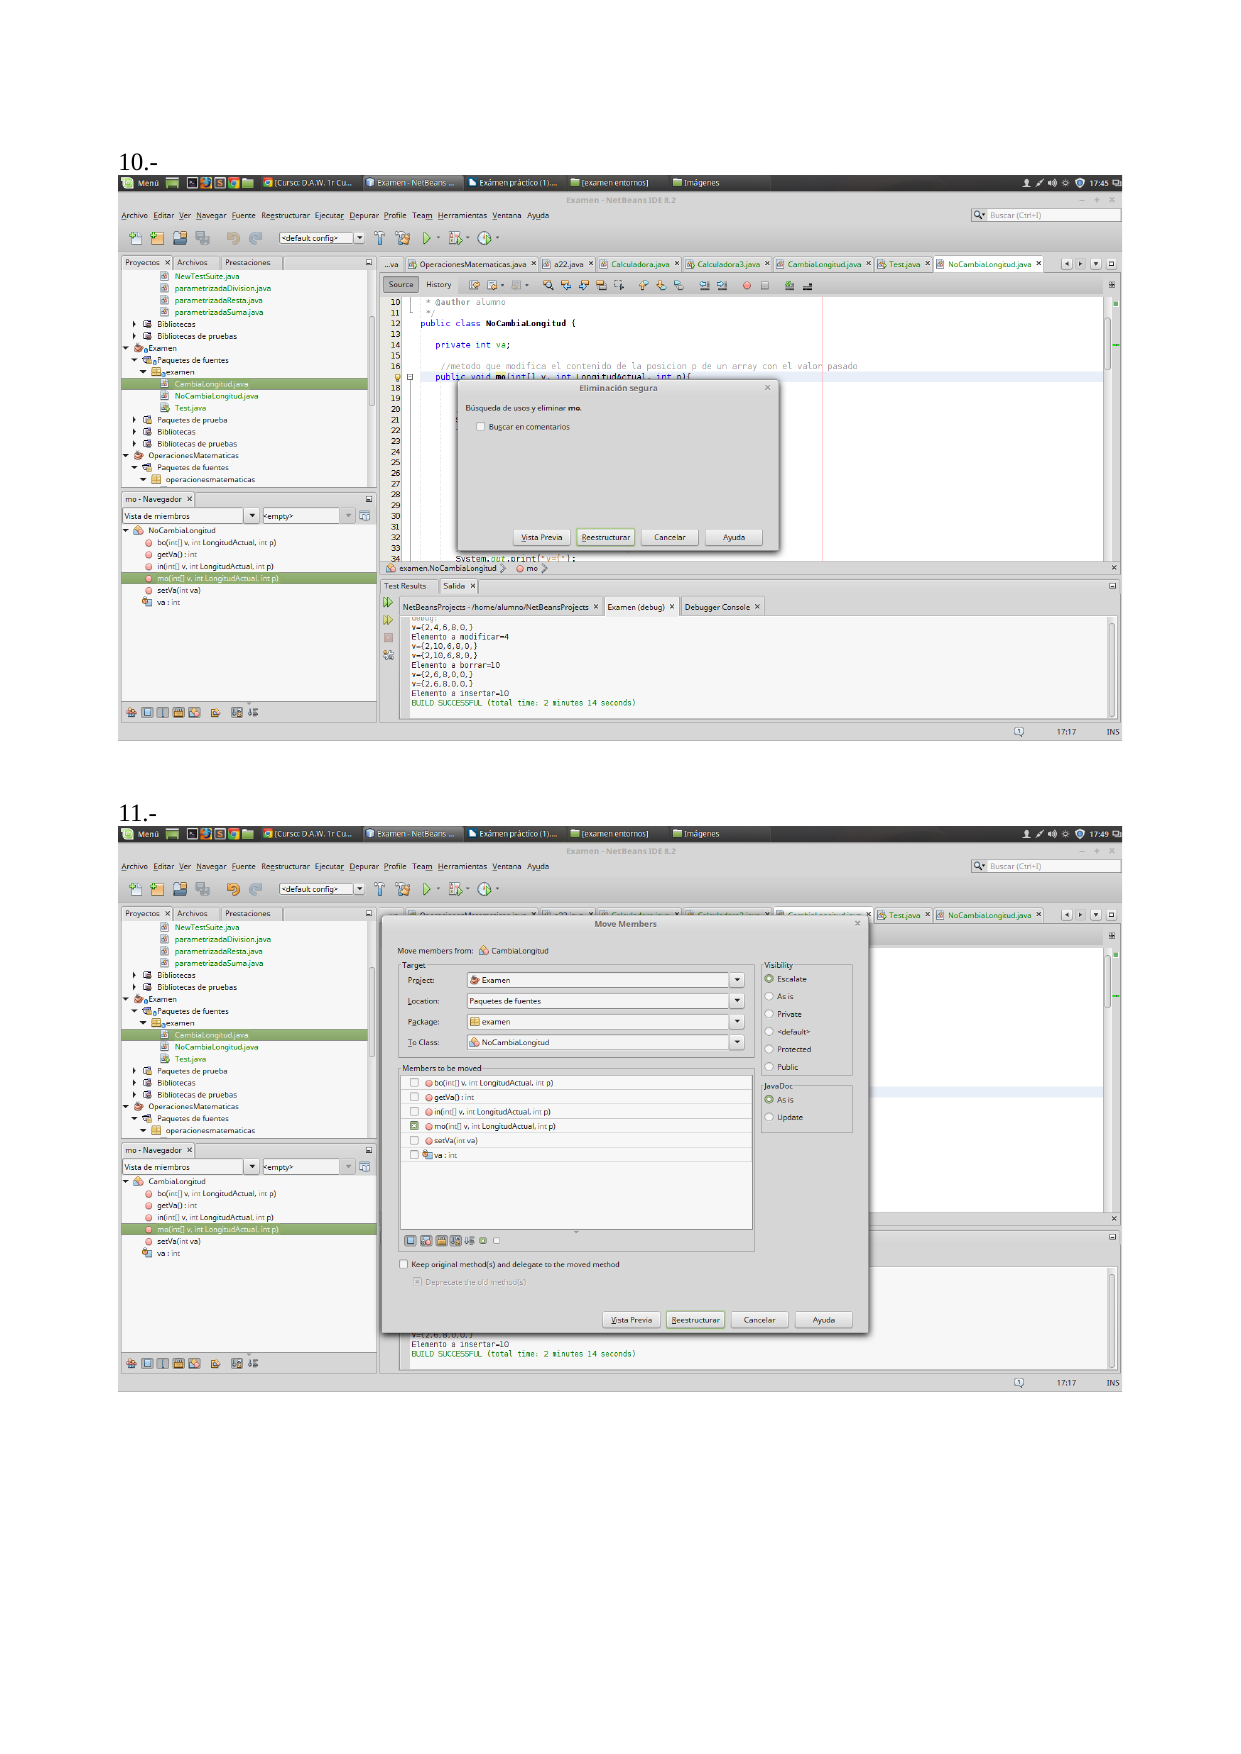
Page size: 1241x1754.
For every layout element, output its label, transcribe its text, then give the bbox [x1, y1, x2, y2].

text 11.- [118, 798, 1122, 826]
picture [118, 175, 1123, 741]
text 10.- [118, 147, 1122, 175]
picture [118, 826, 1123, 1392]
